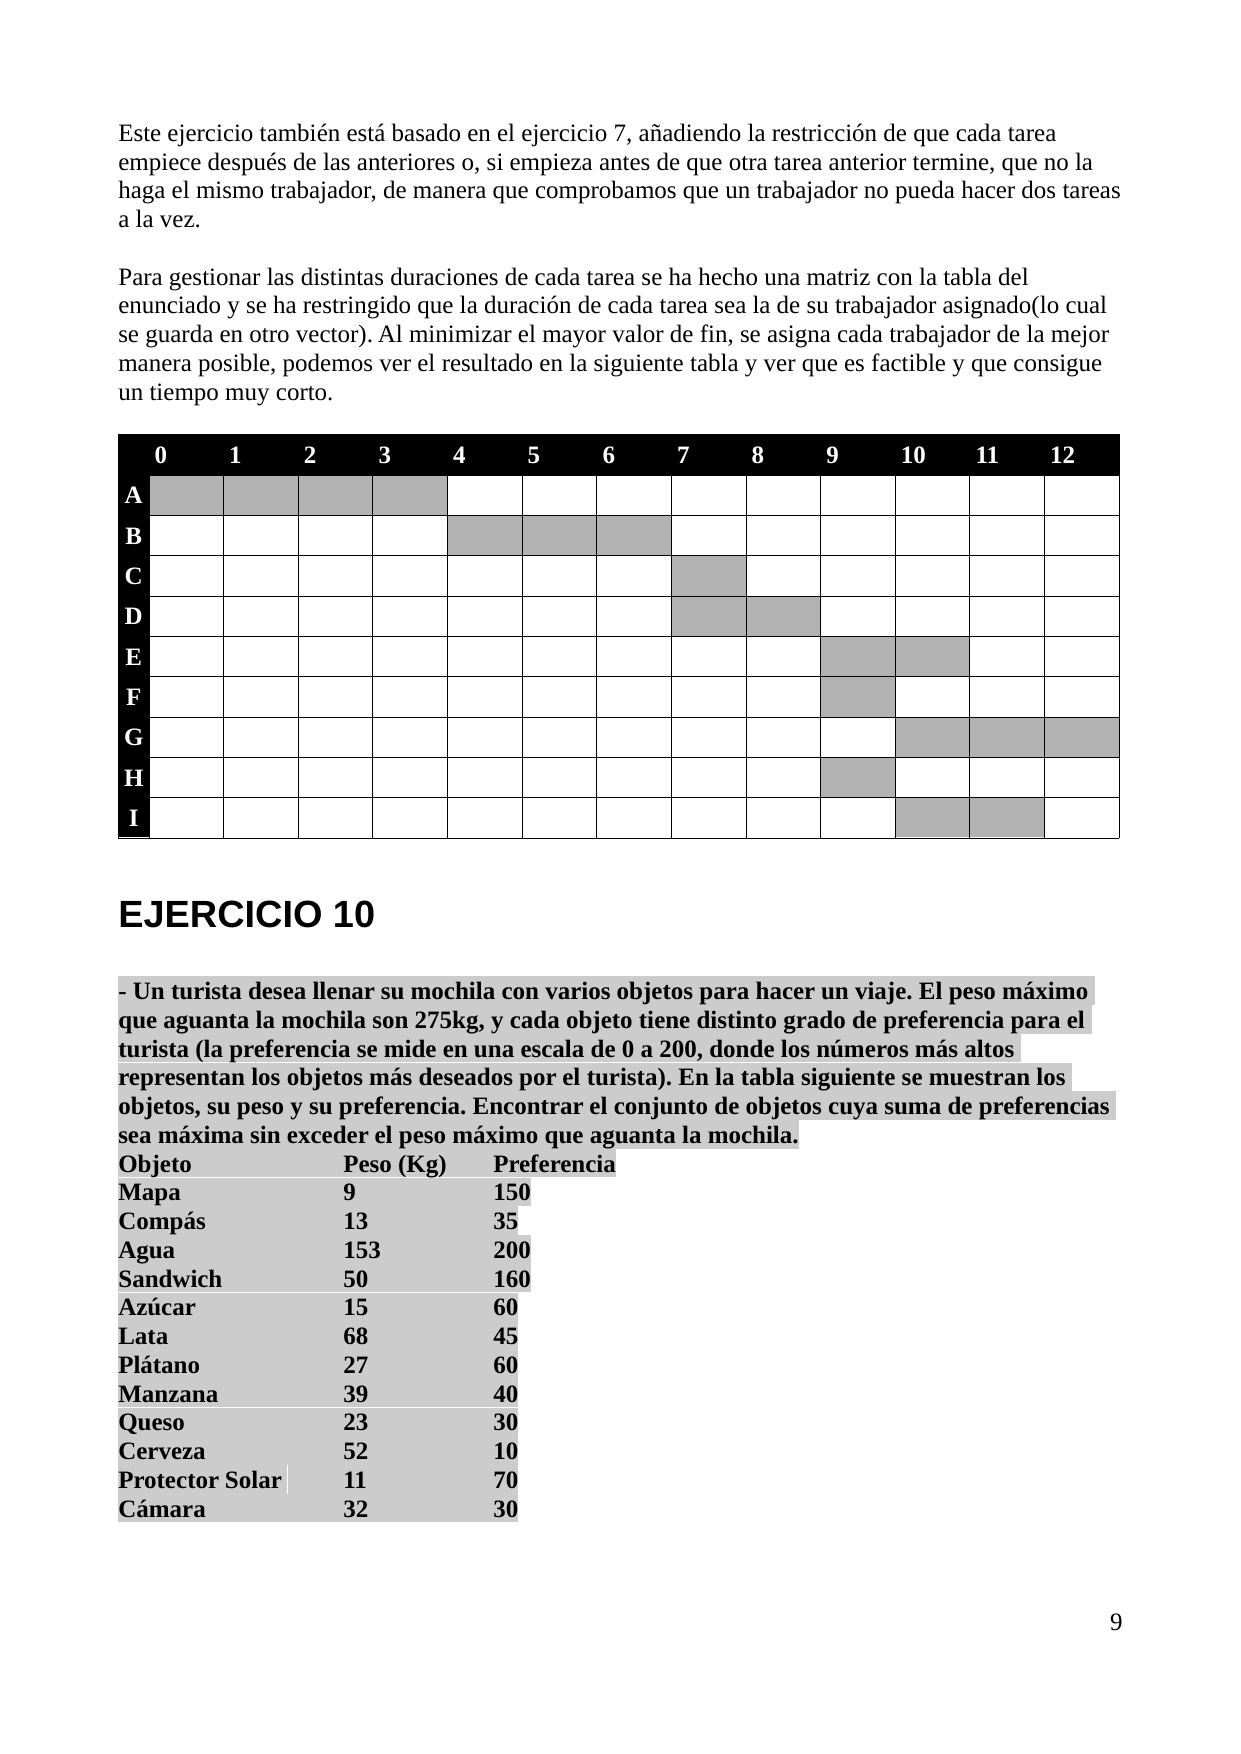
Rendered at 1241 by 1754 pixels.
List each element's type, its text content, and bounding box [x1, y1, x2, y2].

table_cell [1045, 758, 1119, 797]
table_cell [970, 798, 1044, 837]
table_cell [448, 637, 522, 676]
text Queso 23 30 [118, 1407, 1122, 1436]
table_cell [523, 597, 596, 636]
table_cell [597, 597, 671, 636]
table_cell [448, 476, 522, 515]
table_cell [747, 597, 820, 636]
text Cerveza 52 10 [118, 1436, 1122, 1465]
table_cell [821, 677, 895, 717]
table_cell [970, 637, 1044, 676]
text Cámara 32 30 [118, 1494, 1122, 1522]
table_header 6 [597, 435, 671, 475]
table_cell [224, 516, 298, 555]
table_cell [373, 476, 447, 515]
table_cell [896, 798, 969, 837]
table_cell [373, 637, 447, 676]
table_cell [373, 597, 447, 636]
table_cell [1045, 556, 1119, 596]
table_cell [150, 758, 223, 797]
table_cell [299, 597, 372, 636]
table_cell [672, 556, 746, 596]
table_cell [224, 476, 298, 515]
table_cell D [119, 597, 149, 636]
table_cell [448, 677, 522, 717]
table_header 4 [448, 435, 522, 475]
table_cell [1045, 516, 1119, 555]
table_cell [747, 758, 820, 797]
table_cell A [119, 476, 149, 515]
table_cell [224, 597, 298, 636]
table_cell [1045, 476, 1119, 515]
table_cell [970, 556, 1044, 596]
table_cell [373, 798, 447, 837]
table_cell [747, 476, 820, 515]
table_cell [821, 597, 895, 636]
table_cell [597, 677, 671, 717]
table_cell [373, 556, 447, 596]
table_cell [821, 556, 895, 596]
table_cell [1045, 677, 1119, 717]
text Plátano 27 60 [118, 1350, 1122, 1379]
table_cell [448, 758, 522, 797]
table_cell [373, 516, 447, 555]
table_cell [747, 556, 820, 596]
table_cell [821, 516, 895, 555]
table_cell [597, 758, 671, 797]
table_cell [1045, 798, 1119, 837]
subtitle EJERCICIO 10 [118, 891, 1122, 935]
table_cell [821, 798, 895, 837]
table_cell [523, 556, 596, 596]
table_cell [821, 637, 895, 676]
table_cell E [119, 637, 149, 676]
table_cell [672, 637, 746, 676]
table_cell [523, 677, 596, 717]
table_cell [970, 677, 1044, 717]
table_cell [896, 758, 969, 797]
table_cell [597, 516, 671, 555]
table_cell [672, 758, 746, 797]
table_header 10 [896, 435, 969, 475]
table_header 12 [1045, 435, 1119, 475]
table_header 11 [970, 435, 1044, 475]
table_cell [896, 556, 969, 596]
table_cell [224, 798, 298, 837]
table_header [119, 435, 149, 475]
table_cell [597, 556, 671, 596]
table_cell [299, 476, 372, 515]
table_cell [448, 597, 522, 636]
text Objeto Peso (Kg) Preferencia [118, 1149, 1122, 1177]
table_cell [150, 718, 223, 757]
table_header 1 [224, 435, 298, 475]
table_header 2 [299, 435, 372, 475]
table_cell [747, 718, 820, 757]
table_cell [970, 516, 1044, 555]
table_cell [150, 516, 223, 555]
table_cell [224, 637, 298, 676]
table_cell [597, 718, 671, 757]
table_cell [1045, 597, 1119, 636]
table_cell [672, 798, 746, 837]
table_cell [896, 597, 969, 636]
table_cell [150, 597, 223, 636]
table_cell [970, 476, 1044, 515]
table_cell [1045, 718, 1119, 757]
table_cell [821, 758, 895, 797]
table_cell F [119, 677, 149, 717]
table_cell [150, 556, 223, 596]
table_cell [896, 718, 969, 757]
table_header 9 [821, 435, 895, 475]
table_cell [373, 677, 447, 717]
table_cell I [119, 798, 149, 837]
text Compás 13 35 [118, 1206, 1122, 1235]
table_cell [970, 718, 1044, 757]
table_cell [224, 556, 298, 596]
table_cell [597, 798, 671, 837]
text Manzana 39 40 [118, 1379, 1122, 1407]
table_cell [970, 758, 1044, 797]
table_cell [597, 637, 671, 676]
table_cell H [119, 758, 149, 797]
text Mapa 9 150 [118, 1177, 1122, 1206]
table_cell [747, 677, 820, 717]
table_cell [672, 476, 746, 515]
table_cell [896, 476, 969, 515]
table_cell [448, 516, 522, 555]
table_cell [523, 798, 596, 837]
table_cell [896, 516, 969, 555]
table_cell [150, 476, 223, 515]
table_header 0 [150, 435, 223, 475]
table_header 7 [672, 435, 746, 475]
table_cell [299, 677, 372, 717]
table_cell [299, 556, 372, 596]
table_cell [448, 718, 522, 757]
text Sandwich 50 160 [118, 1264, 1122, 1292]
text Agua 153 200 [118, 1235, 1122, 1264]
table_cell [224, 758, 298, 797]
text Este ejercicio también está basado en el ejercicio 7, añadiendo la restricción de que cada tarea empiece después de las anteriores o, si empieza antes de que otra tarea anterior termine, que no la haga el mismo trabajador, de manera que comprobamos que un trabajador no pueda hacer dos tareas a la vez. [118, 118, 1122, 233]
table_cell [448, 556, 522, 596]
table_cell B [119, 516, 149, 555]
table_cell [373, 758, 447, 797]
text Lata 68 45 [118, 1321, 1122, 1350]
table_cell G [119, 718, 149, 757]
table_cell [523, 516, 596, 555]
text Azúcar 15 60 [118, 1292, 1122, 1321]
table_cell [299, 516, 372, 555]
table_cell [299, 758, 372, 797]
table_cell [299, 718, 372, 757]
table_header 3 [373, 435, 447, 475]
table_cell [299, 798, 372, 837]
text Para gestionar las distintas duraciones de cada tarea se ha hecho una matriz con la tabla del enunciado y se ha restringido que la duración de cada tarea sea la de su trabajador asignado(lo cual se guarda en otro vector). Al minimizar el mayor valor de fin, se asigna cada trabajador de la mejor manera posible, podemos ver el resultado en la siguiente tabla y ver que es factible y que consigue un tiempo muy corto. [118, 262, 1122, 406]
table_cell [299, 637, 372, 676]
table_cell [672, 597, 746, 636]
table_cell [672, 718, 746, 757]
text - Un turista desea llenar su mochila con varios objetos para hacer un viaje. El peso máximo que aguanta la mochila son 275kg, y cada objeto tiene distinto grado de preferencia para el turista (la preferencia se mide en una escala de 0 a 200, donde los números más altos representan los objetos más deseados por el turista). En la tabla siguiente se muestran los objetos, su peso y su preferencia. Encontrar el conjunto de objetos cuya suma de preferencias sea máxima sin exceder el peso máximo que aguanta la mochila. [118, 976, 1122, 1149]
table_cell [150, 677, 223, 717]
table_cell [747, 637, 820, 676]
table_cell [150, 798, 223, 837]
table_cell C [119, 556, 149, 596]
table_cell [224, 677, 298, 717]
table_cell [672, 516, 746, 555]
table_cell [970, 597, 1044, 636]
table_cell [1045, 637, 1119, 676]
table_cell [747, 798, 820, 837]
table_cell [821, 718, 895, 757]
table_cell [523, 718, 596, 757]
table_cell [373, 718, 447, 757]
table_cell [896, 677, 969, 717]
text Protector Solar 11 70 [118, 1465, 1122, 1494]
table_cell [747, 516, 820, 555]
table_cell [672, 677, 746, 717]
table_header 5 [523, 435, 596, 475]
table_cell [597, 476, 671, 515]
table_cell [150, 637, 223, 676]
table_cell [821, 476, 895, 515]
table_cell [896, 637, 969, 676]
table_cell [224, 718, 298, 757]
table_header 8 [747, 435, 820, 475]
table_cell [448, 798, 522, 837]
table_cell [523, 758, 596, 797]
table_cell [523, 476, 596, 515]
table_cell [523, 637, 596, 676]
